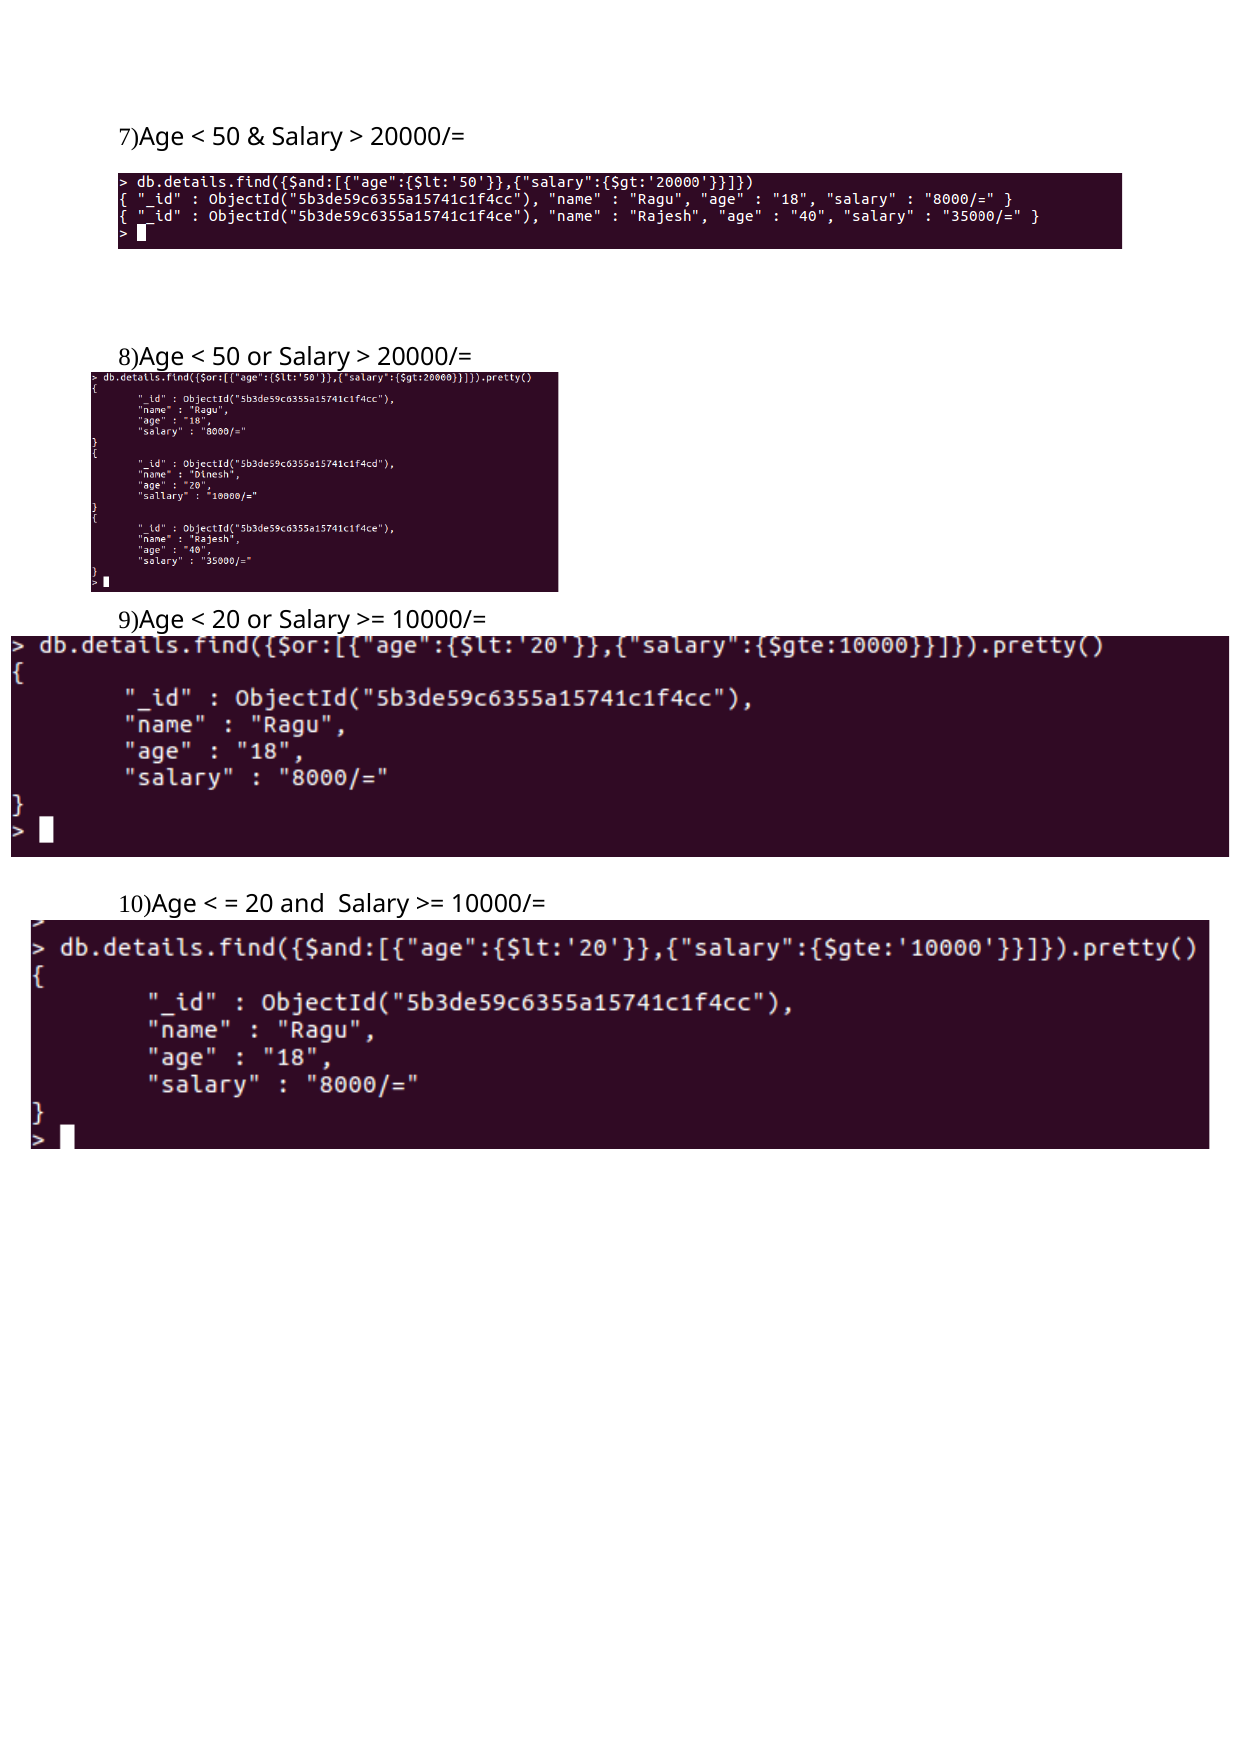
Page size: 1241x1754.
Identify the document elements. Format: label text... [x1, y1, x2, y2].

picture [30, 920, 1210, 1149]
text 9)Age < 20 or Salary >= 10000/= [118, 602, 1122, 636]
picture [11, 636, 1230, 857]
picture [118, 173, 1123, 249]
text 8)Age < 50 or Salary > 20000/= [118, 338, 1122, 372]
text 7)Age < 50 & Salary > 20000/= [118, 118, 1122, 152]
text 10)Age < = 20 and Salary >= 10000/= [118, 886, 1122, 920]
picture [91, 372, 559, 592]
